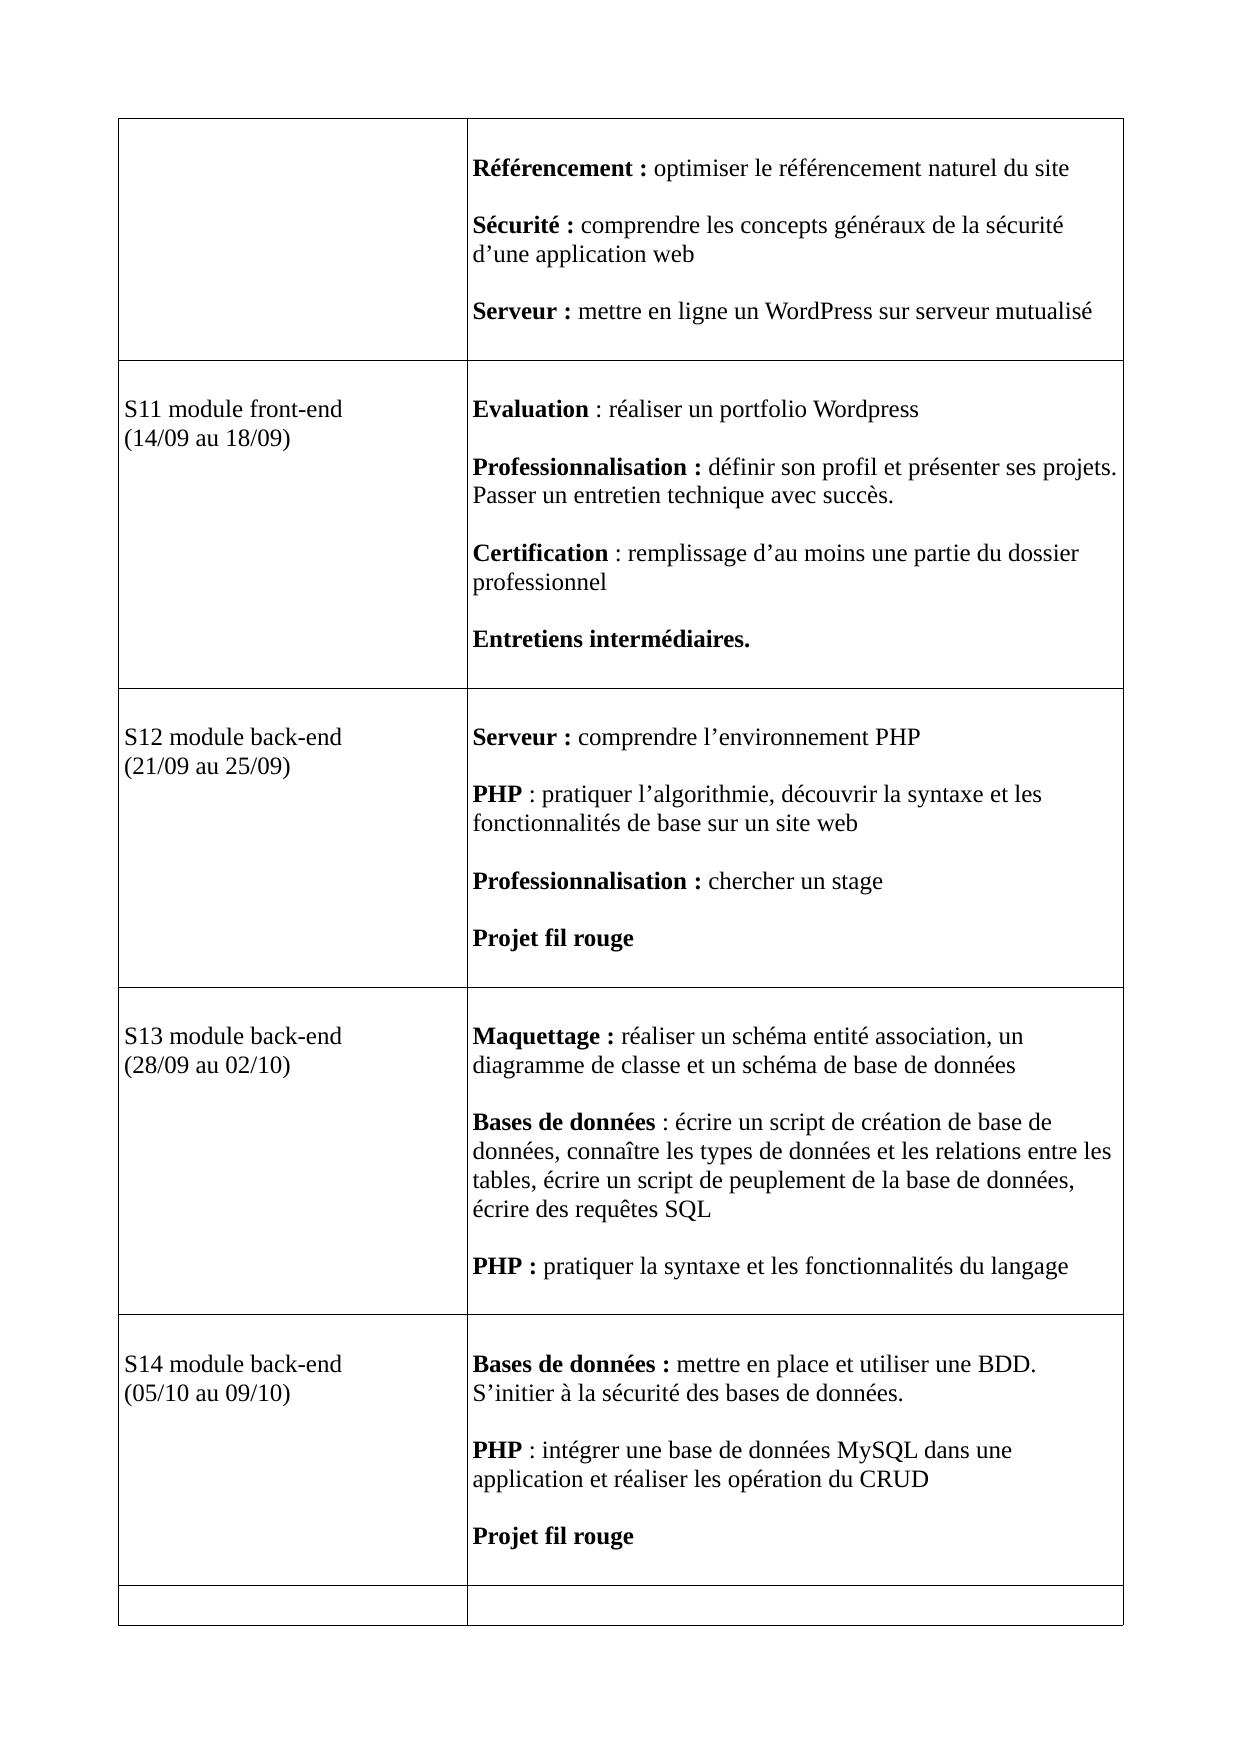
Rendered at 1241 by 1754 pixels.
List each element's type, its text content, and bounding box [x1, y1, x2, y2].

table_cell S14 module back-end (05/10 au 09/10) [119, 1315, 467, 1585]
table_cell Serveur : comprendre l’environnement PHP PHP : pratiquer l’algorithmie, découvrir la syntaxe et les fonctionnalités de base sur un site web Professionnalisation : chercher un stage Projet fil rouge [468, 689, 1123, 987]
table_cell Référencement : optimiser le référencement naturel du site Sécurité : comprendre les concepts généraux de la sécurité d’une application web Serveur : mettre en ligne un WordPress sur serveur mutualisé [468, 119, 1123, 360]
table_cell S13 module back-end (28/09 au 02/10) [119, 988, 467, 1314]
table_cell [119, 1586, 467, 1625]
table_cell Bases de données : mettre en place et utiliser une BDD. S’initier à la sécurité des bases de données. PHP : intégrer une base de données MySQL dans une application et réaliser les opération du CRUD Projet fil rouge [468, 1315, 1123, 1585]
table_cell Evaluation : réaliser un portfolio Wordpress Professionnalisation : définir son profil et présenter ses projets. Passer un entretien technique avec succès. Certification : remplissage d’au moins une partie du dossier professionnel Entretiens intermédiaires. [468, 361, 1123, 687]
table_cell S12 module back-end (21/09 au 25/09) [119, 689, 467, 987]
table_cell [119, 119, 467, 360]
table_cell [468, 1586, 1123, 1625]
table_cell S11 module front-end (14/09 au 18/09) [119, 361, 467, 687]
table_cell Maquettage : réaliser un schéma entité association, un diagramme de classe et un schéma de base de données Bases de données : écrire un script de création de base de données, connaître les types de données et les relations entre les tables, écrire un script de peuplement de la base de données, écrire des requêtes SQL PHP : pratiquer la syntaxe et les fonctionnalités du langage [468, 988, 1123, 1314]
